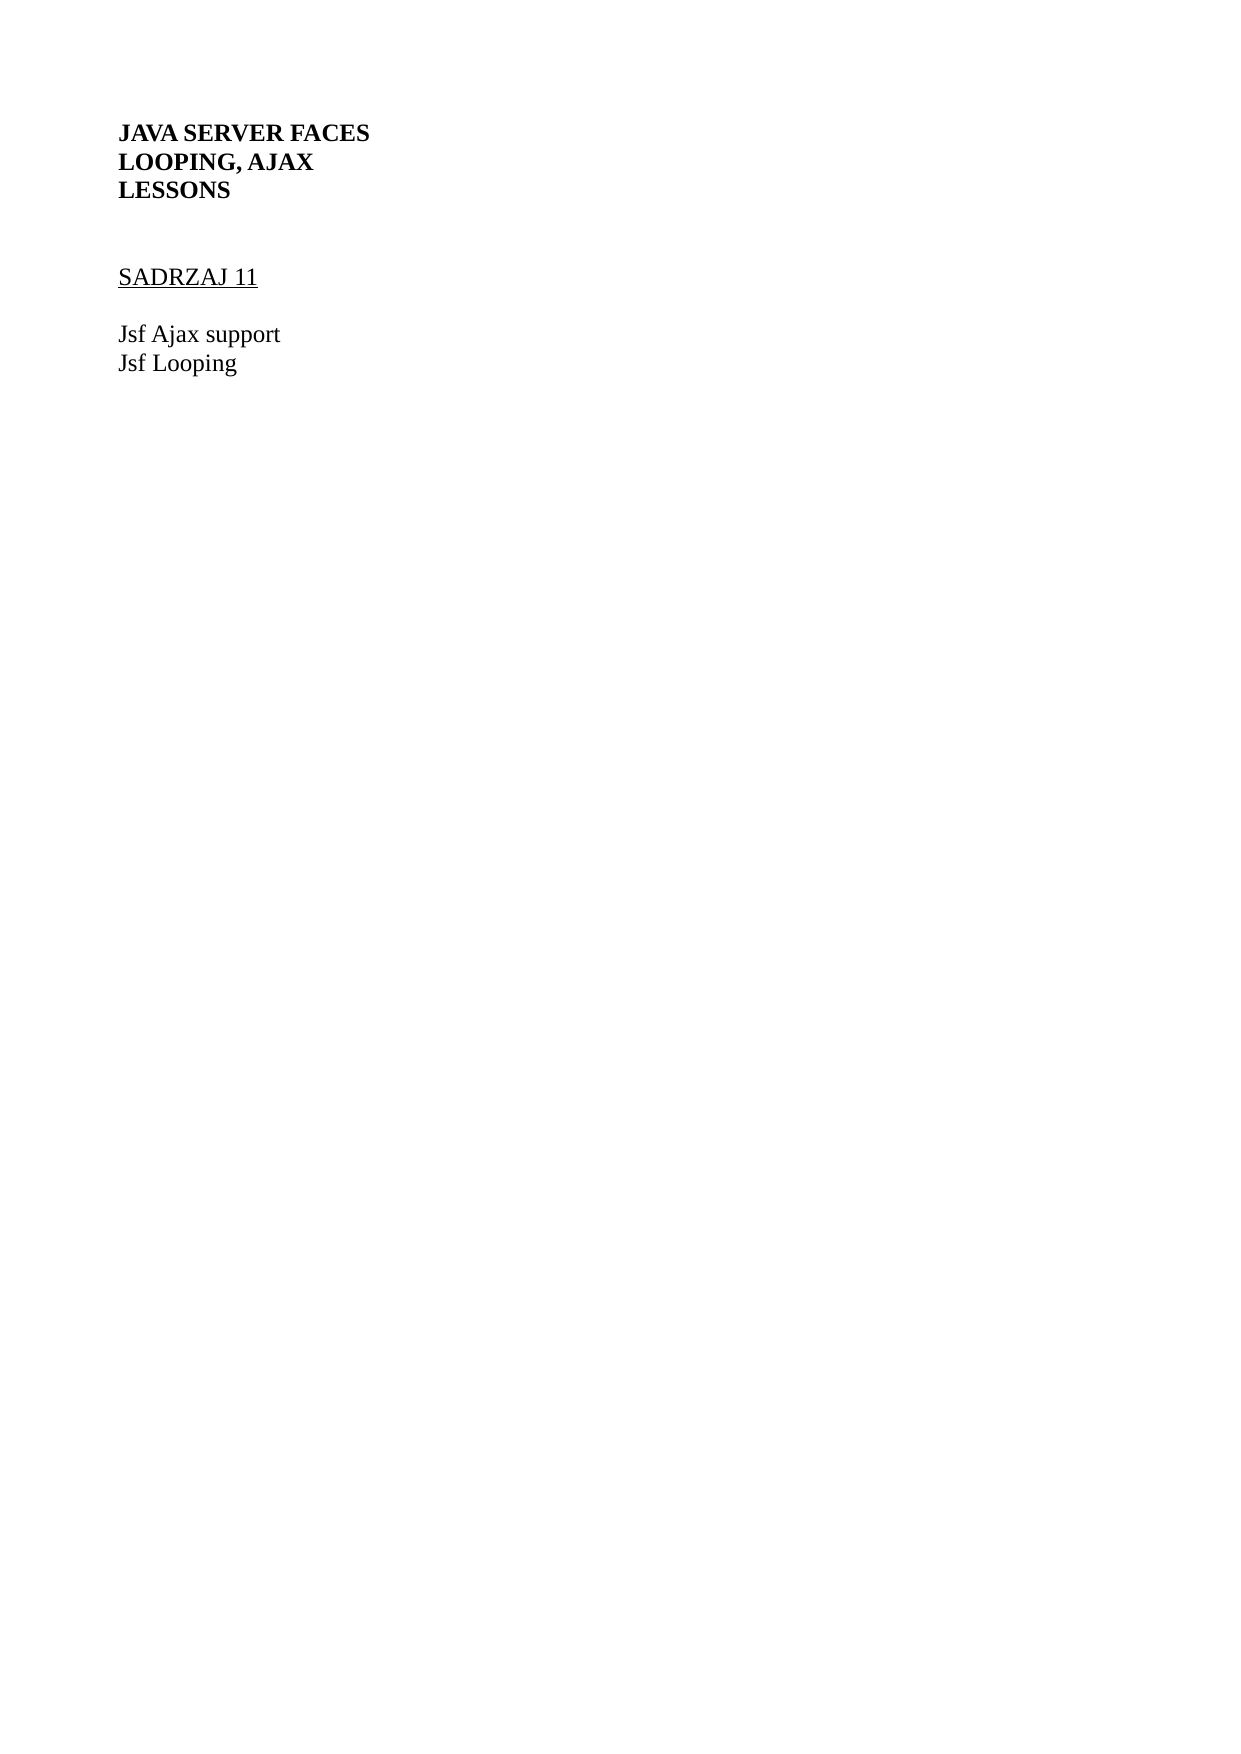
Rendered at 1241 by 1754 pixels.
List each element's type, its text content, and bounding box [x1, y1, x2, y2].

text LOOPING, AJAX [118, 147, 1122, 176]
text JAVA SERVER FACES [118, 118, 1122, 147]
text Jsf Looping [118, 348, 1122, 377]
text LESSONS [118, 176, 1122, 204]
text SADRZAJ 11 [118, 262, 1122, 291]
text Jsf Ajax support [118, 319, 1122, 348]
